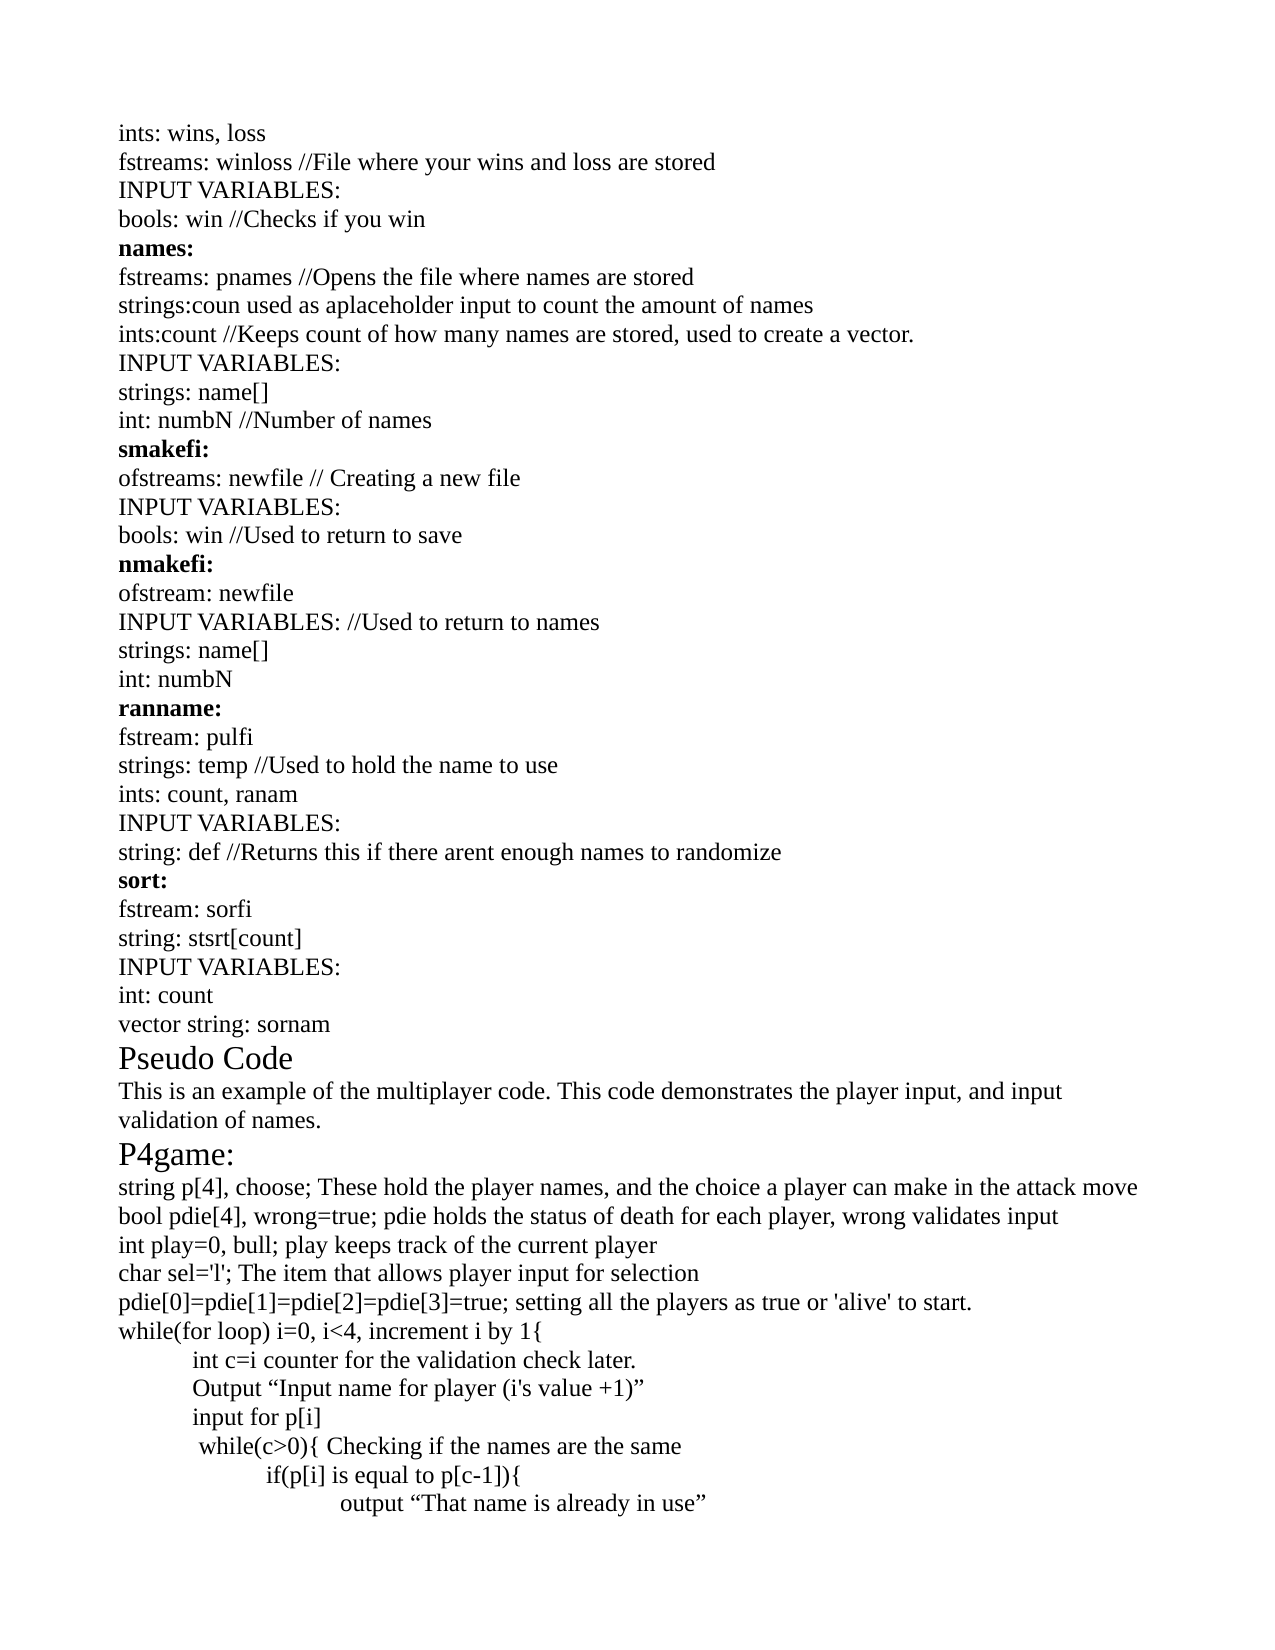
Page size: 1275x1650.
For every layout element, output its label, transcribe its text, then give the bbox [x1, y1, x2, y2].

text output “That name is already in use” [118, 1488, 1157, 1517]
text pdie[0]=pdie[1]=pdie[2]=pdie[3]=true; setting all the players as true or 'alive' to start. [118, 1287, 1157, 1316]
text ints:count //Keeps count of how many names are stored, used to create a vector. [118, 319, 1157, 348]
text INPUT VARIABLES: [118, 808, 1157, 837]
text strings: name[] [118, 377, 1157, 406]
text fstream: pulfi [118, 722, 1157, 751]
text int: count [118, 981, 1157, 1009]
text Output “Input name for player (i's value +1)” [118, 1373, 1157, 1402]
text strings: name[] [118, 636, 1157, 664]
text Pseudo Code [118, 1038, 1157, 1076]
text string p[4], choose; These hold the player names, and the choice a player can make in the attack move [118, 1172, 1157, 1201]
text strings: temp //Used to hold the name to use [118, 751, 1157, 779]
text ints: count, ranam [118, 779, 1157, 808]
text bools: win //Used to return to save [118, 521, 1157, 549]
text ints: wins, loss [118, 118, 1157, 147]
text fstream: sorfi [118, 894, 1157, 923]
text char sel='l'; The item that allows player input for selection [118, 1258, 1157, 1287]
text ranname: [118, 693, 1157, 722]
text int: numbN //Number of names [118, 406, 1157, 434]
text vector string: sornam [118, 1009, 1157, 1038]
text if(p[i] is equal to p[c-1]){ [118, 1460, 1157, 1488]
text INPUT VARIABLES: [118, 952, 1157, 981]
text fstreams: pnames //Opens the file where names are stored [118, 262, 1157, 291]
text int c=i counter for the validation check later. [118, 1345, 1157, 1373]
text while(for loop) i=0, i<4, increment i by 1{ [118, 1316, 1157, 1345]
text ofstreams: newfile // Creating a new file [118, 463, 1157, 492]
text int: numbN [118, 664, 1157, 693]
text input for p[i] [118, 1402, 1157, 1431]
text INPUT VARIABLES: [118, 348, 1157, 377]
text int play=0, bull; play keeps track of the current player [118, 1230, 1157, 1258]
text nmakefi: [118, 549, 1157, 578]
text strings:coun used as aplaceholder input to count the amount of names [118, 291, 1157, 319]
text P4game: [118, 1134, 1157, 1172]
text This is an example of the multiplayer code. This code demonstrates the player input, and input validation of names. [118, 1076, 1157, 1134]
text smakefi: [118, 434, 1157, 463]
text INPUT VARIABLES: //Used to return to names [118, 607, 1157, 636]
text names: [118, 233, 1157, 262]
text bools: win //Checks if you win [118, 204, 1157, 233]
text sort: [118, 866, 1157, 894]
text ofstream: newfile [118, 578, 1157, 607]
text bool pdie[4], wrong=true; pdie holds the status of death for each player, wrong validates input [118, 1201, 1157, 1230]
text while(c>0){ Checking if the names are the same [118, 1431, 1157, 1460]
text fstreams: winloss //File where your wins and loss are stored [118, 147, 1157, 176]
text string: def //Returns this if there arent enough names to randomize [118, 837, 1157, 866]
text INPUT VARIABLES: [118, 176, 1157, 204]
text string: stsrt[count] [118, 923, 1157, 952]
text INPUT VARIABLES: [118, 492, 1157, 521]
